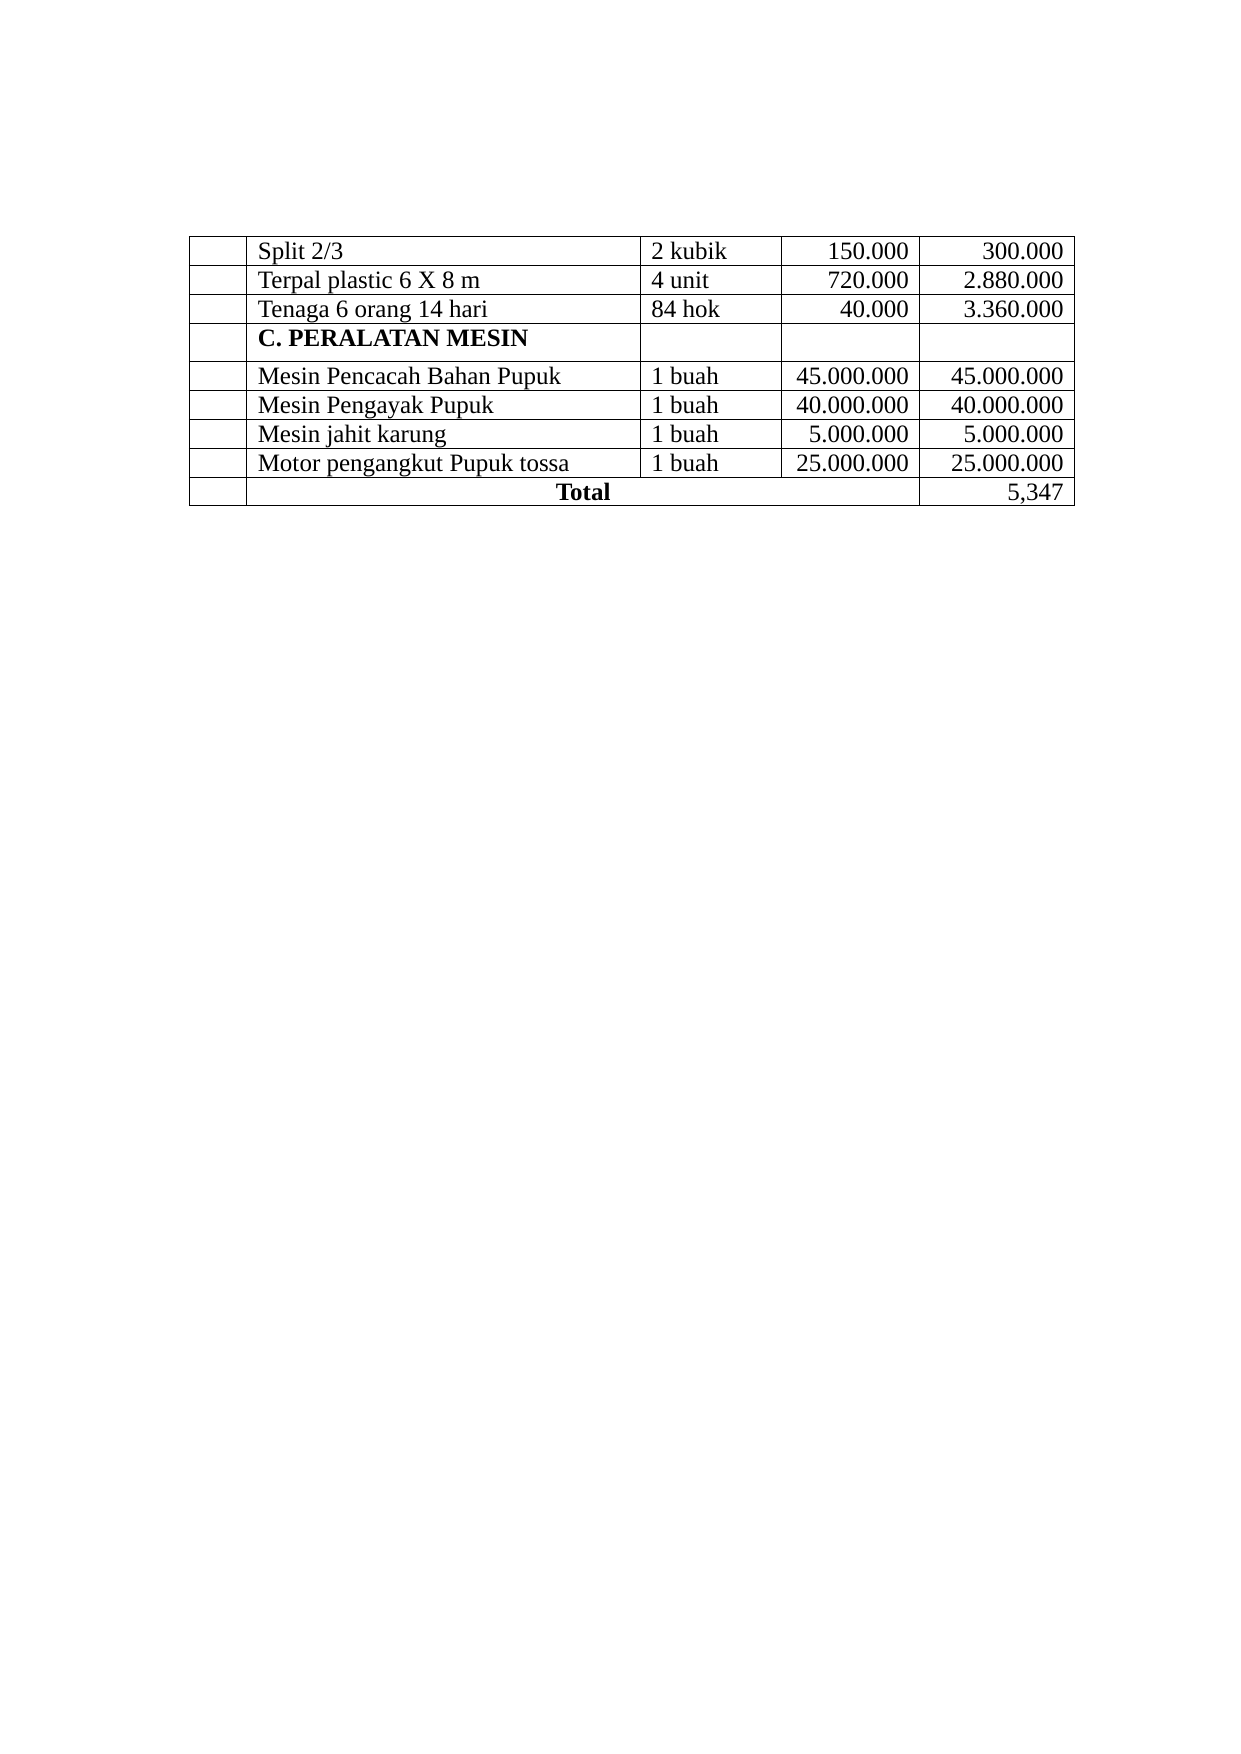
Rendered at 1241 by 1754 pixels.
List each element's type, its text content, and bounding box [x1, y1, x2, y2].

table_cell 3.360.000 [920, 295, 1074, 323]
table_cell [190, 449, 246, 477]
table_cell 25.000.000 [782, 449, 919, 477]
table_cell 170.575.000 [920, 478, 1074, 505]
table_cell 45.000.000 [920, 362, 1074, 390]
table_cell Terpal plastic 6 X 8 m [247, 266, 640, 294]
table_cell 1 buah [641, 449, 781, 477]
table_cell 1 buah [641, 420, 781, 448]
table_cell Mesin Pengayak Pupuk [247, 391, 640, 419]
table_cell [190, 295, 246, 323]
table_cell 45.000.000 [782, 362, 919, 390]
table_cell 1 buah [641, 362, 781, 390]
table_cell Motor pengangkut Pupuk tossa [247, 449, 640, 477]
table_cell 1 buah [641, 391, 781, 419]
table_cell [190, 237, 246, 265]
table_cell 25.000.000 [920, 449, 1074, 477]
table_cell Mesin jahit karung [247, 420, 640, 448]
table_cell 2 kubik [641, 237, 781, 265]
table_cell [190, 324, 246, 361]
table_cell 150.000 [782, 237, 919, 265]
table_cell 300.000 [920, 237, 1074, 265]
table_cell Total [247, 478, 919, 505]
table_cell C. PERALATAN MESIN [247, 324, 640, 361]
table_cell [782, 324, 919, 361]
table_cell Mesin Pencacah Bahan Pupuk [247, 362, 640, 390]
table_cell 720.000 [782, 266, 919, 294]
table_cell 40.000.000 [782, 391, 919, 419]
table_cell [190, 420, 246, 448]
table_cell 40.000.000 [920, 391, 1074, 419]
table_cell Tenaga 6 orang 14 hari [247, 295, 640, 323]
table_cell [190, 478, 246, 505]
table_cell [190, 362, 246, 390]
table_cell 84 hok [641, 295, 781, 323]
table_cell [190, 391, 246, 419]
table_cell 4 unit [641, 266, 781, 294]
table_cell Split 2/3 [247, 237, 640, 265]
table_cell 5.000.000 [782, 420, 919, 448]
table_cell [920, 324, 1074, 361]
table_cell 5.000.000 [920, 420, 1074, 448]
table_cell [641, 324, 781, 361]
table_cell [190, 266, 246, 294]
table_cell 2.880.000 [920, 266, 1074, 294]
table_cell 40.000 [782, 295, 919, 323]
